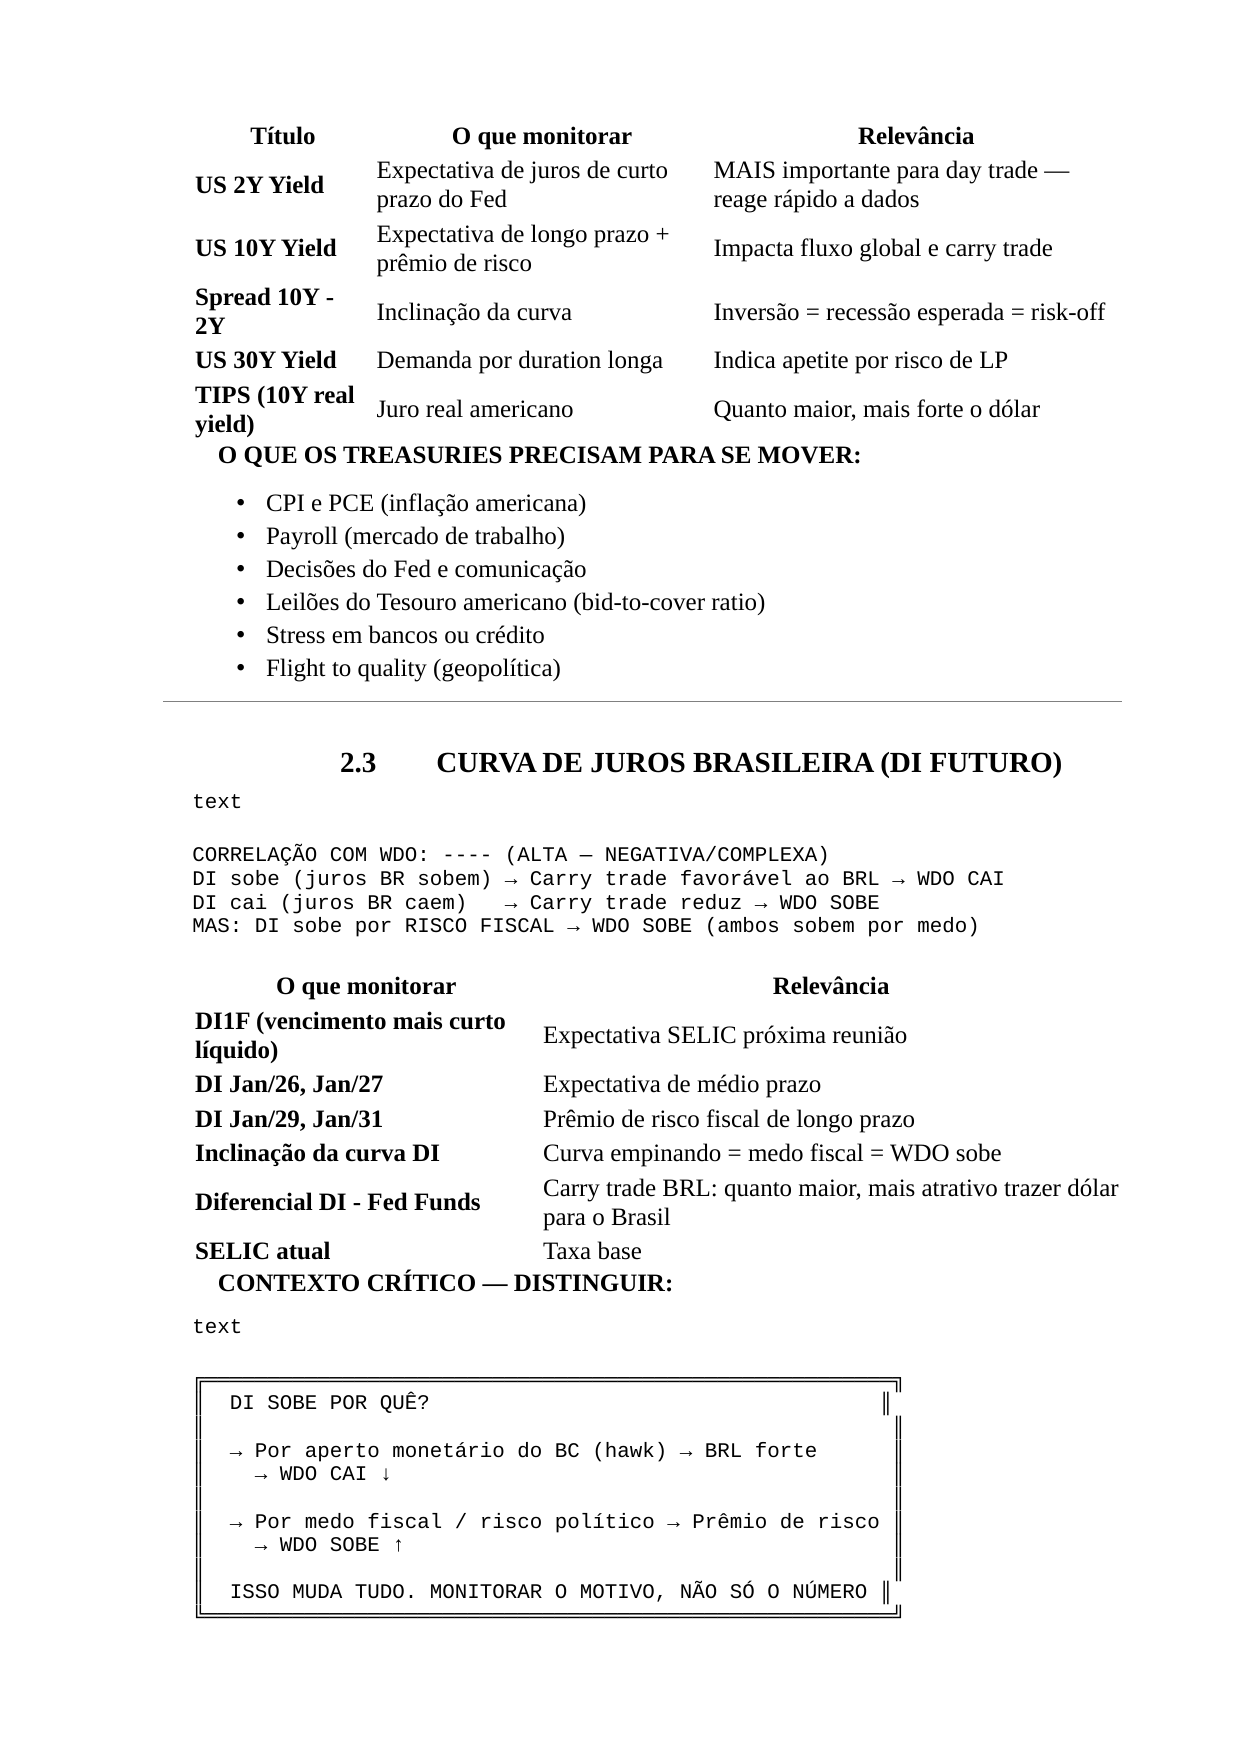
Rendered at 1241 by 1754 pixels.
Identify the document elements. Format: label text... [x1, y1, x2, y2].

list ║ → Por medo fiscal / risco político → Prêmio de risco ║ [201, 1511, 896, 1534]
list ║ ║ [162, 1416, 1122, 1440]
table_cell Expectativa de juros de curto prazo do Fed [374, 153, 710, 216]
list MAS: DI sobe por RISCO FISCAL → WDO SOBE (ambos sobem por medo) [162, 915, 1122, 939]
table_cell Impacta fluxo global e carry trade [710, 216, 1122, 279]
list text [162, 791, 1122, 815]
list ║ DI SOBE POR QUÊ? ║ [162, 1392, 1122, 1416]
table_cell Expectativa SELIC próxima reunião [540, 1003, 1122, 1066]
list ║ → Por aperto monetário do BC (hawk) → BRL forte ║ [901, 1440, 1122, 1463]
list ║ → WDO SOBE ↑ ║ [162, 1534, 1122, 1558]
list 🔑 CONTEXTO CRÍTICO — DISTINGUIR: [162, 1268, 1122, 1297]
list ║ ║ [162, 1558, 196, 1582]
table_header Relevância [540, 969, 1122, 1003]
list Payroll (mercado de trabalho) [236, 521, 1122, 550]
list 🔑 O QUE OS TREASURIES PRECISAM PARA SE MOVER: [162, 441, 1122, 469]
table_cell MAIS importante para day trade — reage rápido a dados [710, 153, 1122, 216]
table_cell Inclinação da curva [374, 279, 710, 343]
list ║ ║ [162, 1487, 1122, 1511]
table_cell Taxa base [540, 1234, 1122, 1268]
table_cell US 30Y Yield [192, 343, 373, 377]
subtitle 2.3 🇧🇷 CURVA DE JUROS BRASILEIRA (DI FUTURO) [310, 745, 1122, 779]
table_cell Prêmio de risco fiscal de longo prazo [540, 1101, 1122, 1136]
table_cell DI1F (vencimento mais curto líquido) [192, 1003, 540, 1066]
table_cell Juro real americano [374, 377, 710, 441]
list ╔═══════════════════════════════════════════════════════╗ [162, 1369, 1122, 1392]
list DI cai (juros BR caem) → Carry trade reduz → WDO SOBE [162, 892, 1122, 915]
table_cell Indica apetite por risco de LP [710, 343, 1122, 377]
table_cell Demanda por duration longa [374, 343, 710, 377]
list CPI e PCE (inflação americana) [236, 488, 1122, 517]
table_cell SELIC atual [192, 1234, 540, 1268]
table_cell DI Jan/26, Jan/27 [192, 1066, 540, 1101]
table_cell TIPS (10Y real yield) [192, 377, 373, 441]
list ║ → WDO CAI ↓ ║ [162, 1463, 1122, 1487]
table_header Relevância [710, 118, 1122, 153]
list Flight to quality (geopolítica) [236, 653, 1122, 682]
list ║ ║ [201, 1558, 1122, 1582]
list ║ → Por medo fiscal / risco político → Prêmio de risco ║ [901, 1511, 1122, 1534]
list Stress em bancos ou crédito [236, 620, 1122, 649]
list Decisões do Fed e comunicação [236, 554, 1122, 583]
table_header O que monitorar [192, 969, 540, 1003]
table_cell Inversão = recessão esperada = risk-off [710, 279, 1122, 343]
table_cell Diferencial DI - Fed Funds [192, 1170, 540, 1233]
list ║ ISSO MUDA TUDO. MONITORAR O MOTIVO, NÃO SÓ O NÚMERO ║ [162, 1582, 1122, 1605]
table_cell Inclinação da curva DI [192, 1136, 540, 1170]
list Leilões do Tesouro americano (bid-to-cover ratio) [236, 587, 1122, 616]
list ╚═══════════════════════════════════════════════════════╝ [162, 1605, 1122, 1629]
list text [162, 1316, 1122, 1339]
list DI sobe (juros BR sobem) → Carry trade favorável ao BRL → WDO CAI [162, 868, 1122, 892]
table_cell Curva empinando = medo fiscal = WDO sobe [540, 1136, 1122, 1170]
table_cell Spread 10Y - 2Y [192, 279, 373, 343]
table_cell US 10Y Yield [192, 216, 373, 279]
table_cell Expectativa de médio prazo [540, 1066, 1122, 1101]
list ║ → Por aperto monetário do BC (hawk) → BRL forte ║ [201, 1440, 896, 1463]
table_header Título [192, 118, 373, 153]
list CORRELAÇÃO COM WDO: ---- (ALTA — NEGATIVA/COMPLEXA) [162, 844, 1122, 868]
table_cell Carry trade BRL: quanto maior, mais atrativo trazer dólar para o Brasil [540, 1170, 1122, 1233]
table_cell US 2Y Yield [192, 153, 373, 216]
table_cell DI Jan/29, Jan/31 [192, 1101, 540, 1136]
table_header O que monitorar [374, 118, 710, 153]
table_cell Quanto maior, mais forte o dólar [710, 377, 1122, 441]
table_cell Expectativa de longo prazo + prêmio de risco [374, 216, 710, 279]
